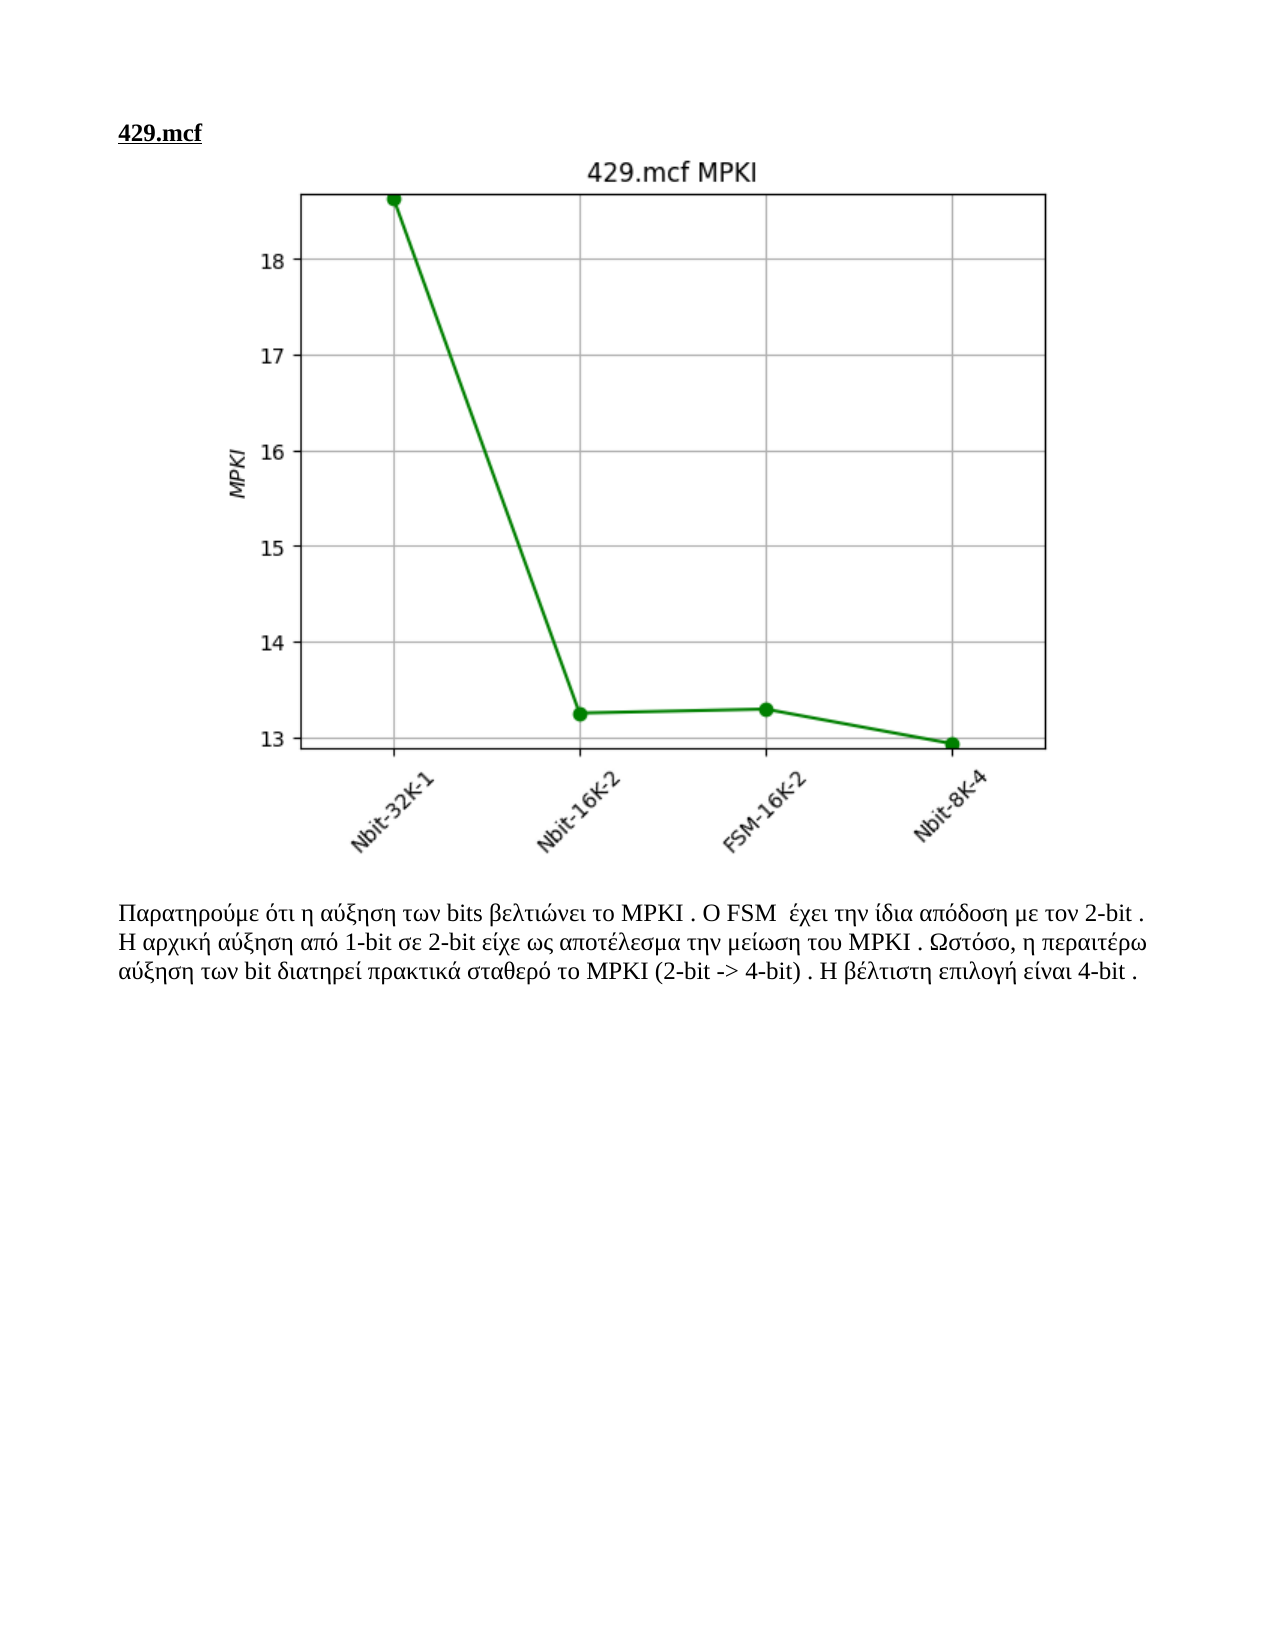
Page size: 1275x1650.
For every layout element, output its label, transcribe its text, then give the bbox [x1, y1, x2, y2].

picture [215, 146, 1060, 870]
text 429.mcf [118, 118, 1157, 147]
text Παρατηρούμε ότι η αύξηση των bits βελτιώνει το MPKI . Ο FSM έχει την ίδια απόδοση με τον 2-bit . Η αρχική αύξηση από 1-bit σε 2-bit είχε ως αποτέλεσμα την μείωση του MPKI . Ωστόσο, η περαιτέρω αύξηση των bit διατηρεί πρακτικά σταθερό το MPKI (2-bit -> 4-bit) . Η βέλτιστη επιλογή είναι 4-bit . [118, 898, 1157, 985]
